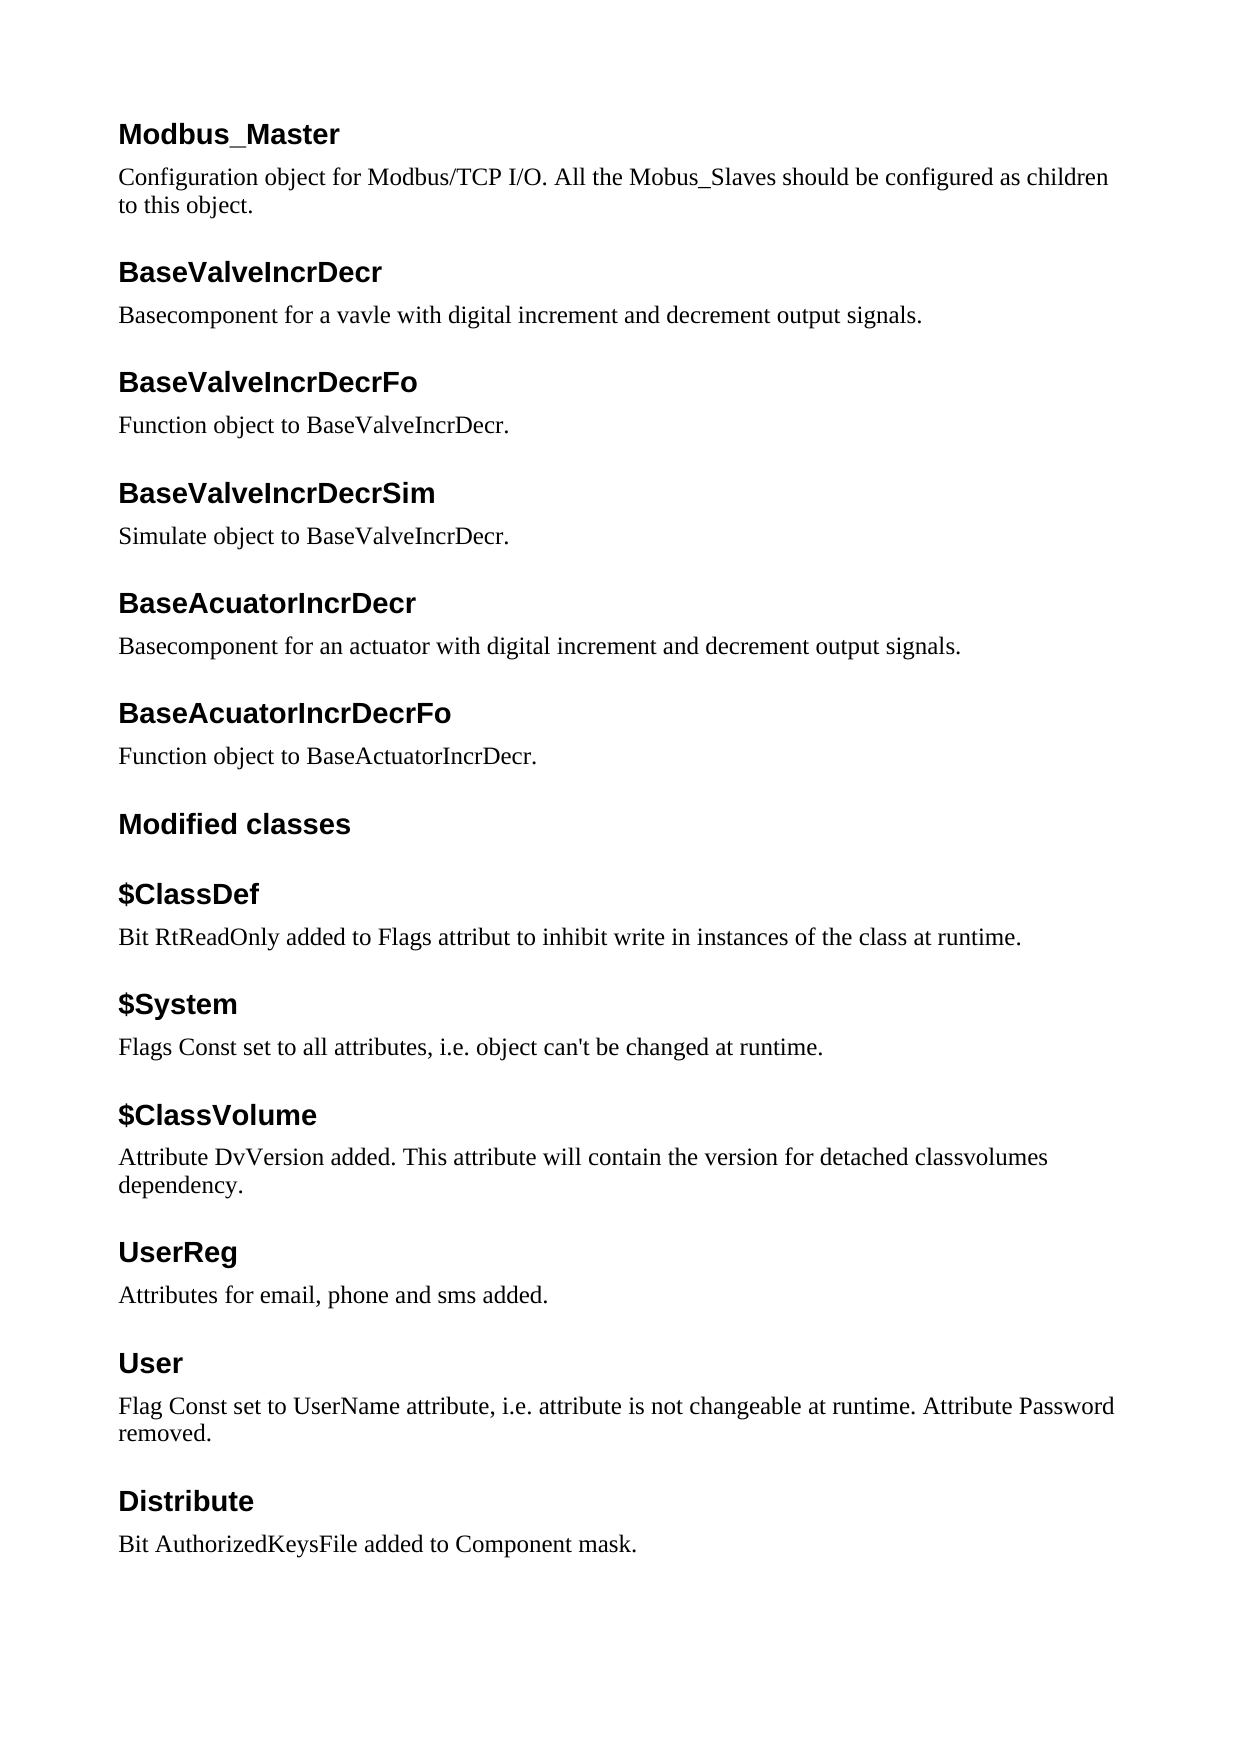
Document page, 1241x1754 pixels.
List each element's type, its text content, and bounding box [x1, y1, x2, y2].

text Bit RtReadOnly added to Flags attribut to inhibit write in instances of the class at runtime. [118, 923, 1122, 951]
subtitle BaseAcuatorIncrDecr [118, 587, 1122, 620]
subtitle UserReg [118, 1236, 1122, 1269]
subtitle Distribute [118, 1485, 1122, 1517]
text Attribute DvVersion added. This attribute will contain the version for detached classvolumes dependency. [118, 1143, 1122, 1199]
subtitle User [118, 1347, 1122, 1379]
text Function object to BaseValveIncrDecr. [118, 412, 1122, 439]
subtitle Modified classes [118, 808, 1122, 840]
subtitle $ClassVolume [118, 1098, 1122, 1131]
text Flags Const set to all attributes, i.e. object can't be changed at runtime. [118, 1033, 1122, 1061]
text Flag Const set to UserName attribute, i.e. attribute is not changeable at runtime. Attribute Password removed. [118, 1392, 1122, 1447]
text Basecomponent for a vavle with digital increment and decrement output signals. [118, 301, 1122, 329]
text Bit AuthorizedKeysFile added to Component mask. [118, 1530, 1122, 1558]
subtitle BaseValveIncrDecrSim [118, 477, 1122, 509]
text Simulate object to BaseValveIncrDecr. [118, 522, 1122, 549]
text Configuration object for Modbus/TCP I/O. All the Mobus_Slaves should be configured as children to this object. [118, 163, 1122, 219]
subtitle BaseAcuatorIncrDecrFo [118, 697, 1122, 730]
subtitle BaseValveIncrDecrFo [118, 366, 1122, 399]
subtitle BaseValveIncrDecr [118, 256, 1122, 289]
subtitle $System [118, 988, 1122, 1021]
text Attributes for email, phone and sms added. [118, 1282, 1122, 1309]
text Basecomponent for an actuator with digital increment and decrement output signals. [118, 632, 1122, 660]
subtitle $ClassDef [118, 878, 1122, 910]
subtitle Modbus_Master [118, 118, 1122, 151]
text Function object to BaseActuatorIncrDecr. [118, 742, 1122, 770]
